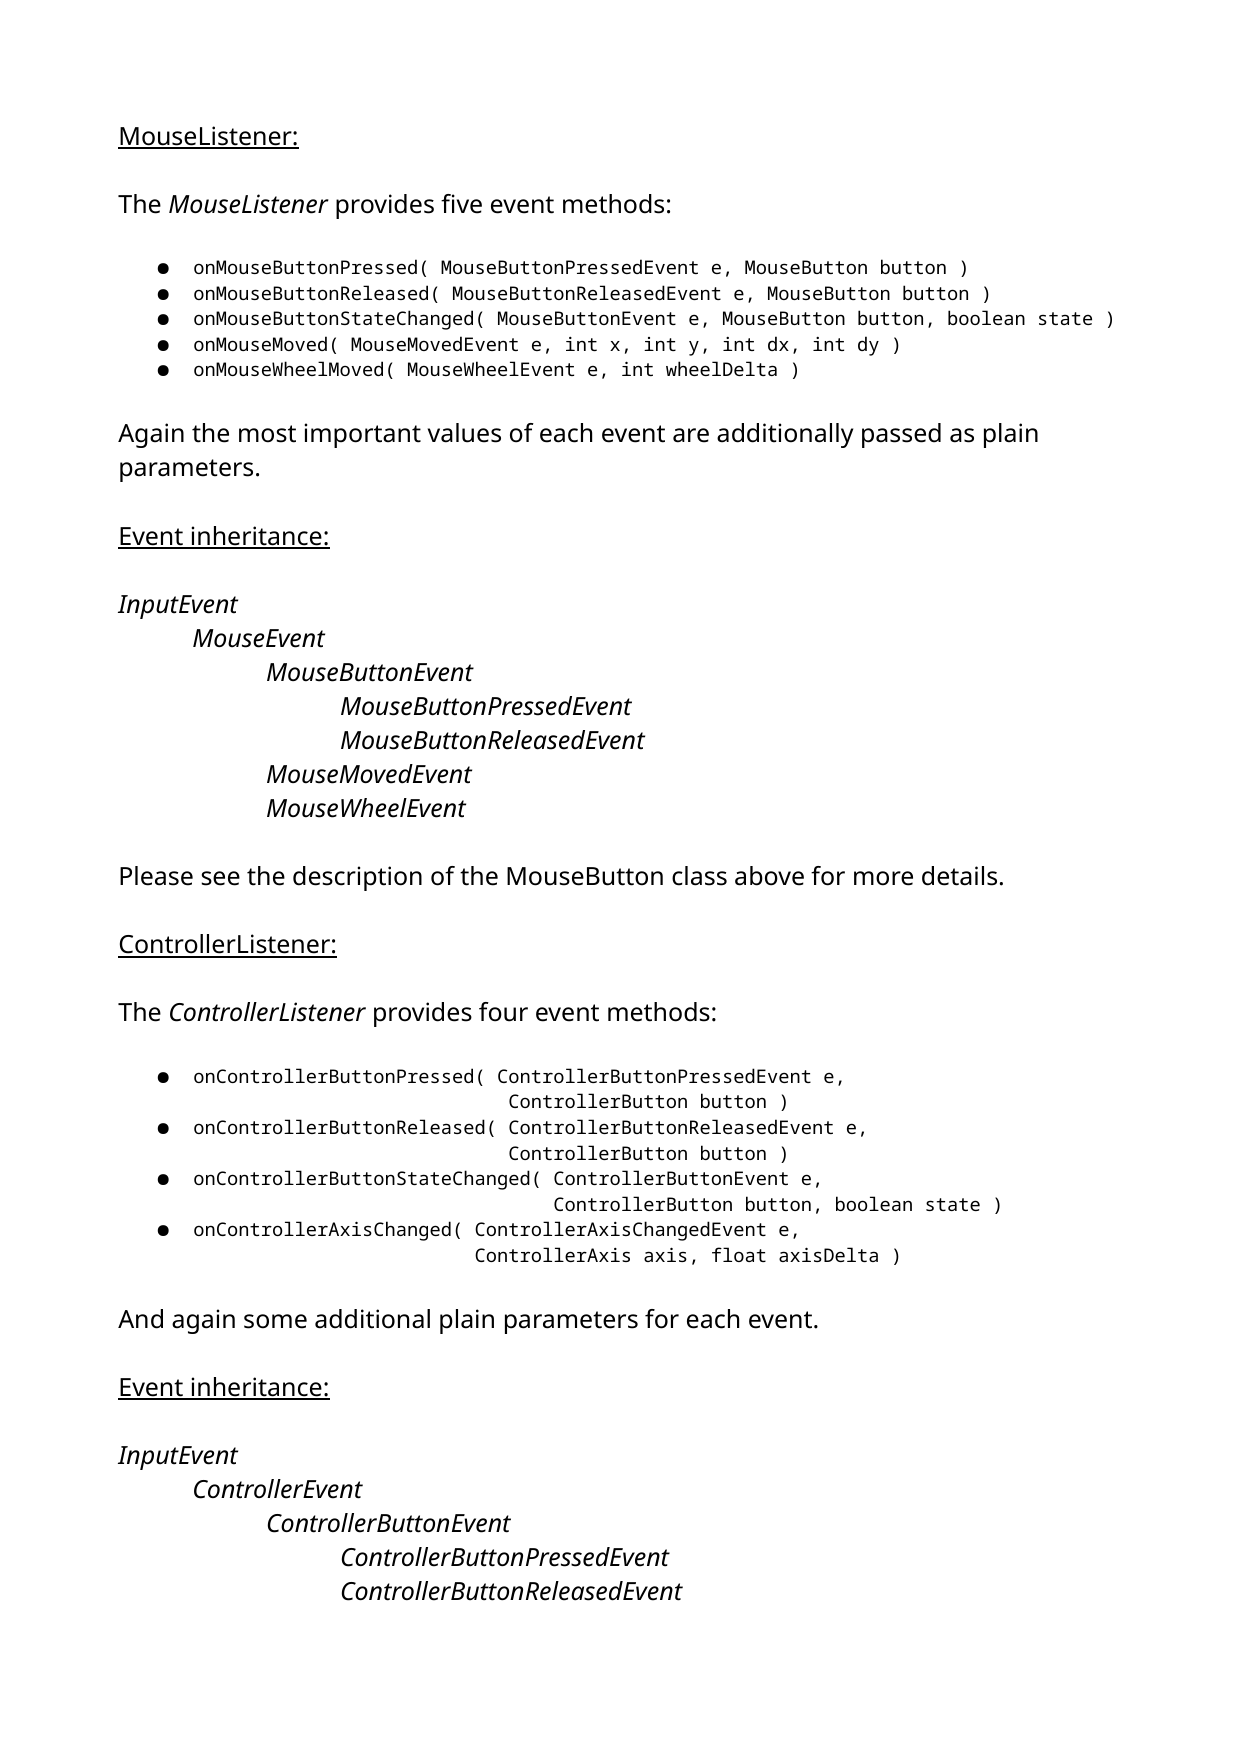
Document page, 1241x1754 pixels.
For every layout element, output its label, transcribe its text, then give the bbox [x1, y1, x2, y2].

text ControllerButtonEvent [118, 1506, 1122, 1540]
list onControllerAxisChanged( ControllerAxisChangedEvent e, ControllerAxis axis, float axisDelta ) [156, 1216, 1122, 1267]
text MouseButtonReleasedEvent [118, 723, 1122, 757]
list onControllerButtonReleased( ControllerButtonReleasedEvent e, ControllerButton button ) [156, 1114, 1122, 1165]
text MouseListener: [118, 118, 1122, 152]
list onMouseMoved( MouseMovedEvent e, int x, int y, int dx, int dy ) [156, 331, 1122, 356]
text MouseButtonEvent [118, 654, 1122, 688]
list onControllerButtonStateChanged( ControllerButtonEvent e, ControllerButton button, boolean state ) [156, 1165, 1122, 1216]
text MouseButtonPressedEvent [118, 688, 1122, 723]
text Event inheritance: [118, 518, 1122, 552]
list onControllerButtonPressed( ControllerButtonPressedEvent e, ControllerButton button ) [156, 1063, 1122, 1114]
text The MouseListener provides five event methods: [118, 186, 1122, 220]
text InputEvent [118, 1438, 1122, 1472]
text And again some additional plain parameters for each event. [118, 1301, 1122, 1336]
text Please see the description of the MouseButton class above for more details. [118, 859, 1122, 893]
list onMouseButtonReleased( MouseButtonReleasedEvent e, MouseButton button ) [156, 280, 1122, 305]
text InputEvent [118, 586, 1122, 620]
text MouseEvent [118, 620, 1122, 654]
text ControllerButtonPressedEvent [118, 1540, 1122, 1574]
text ControllerListener: [118, 927, 1122, 961]
list onMouseWheelMoved( MouseWheelEvent e, int wheelDelta ) [156, 356, 1122, 382]
text ControllerEvent [118, 1472, 1122, 1506]
text The ControllerListener provides four event methods: [118, 995, 1122, 1029]
text ControllerButtonReleasedEvent [118, 1574, 1122, 1608]
text MouseWheelEvent [118, 791, 1122, 825]
text MouseMovedEvent [118, 757, 1122, 791]
list onMouseButtonPressed( MouseButtonPressedEvent e, MouseButton button ) [156, 254, 1122, 280]
list onMouseButtonStateChanged( MouseButtonEvent e, MouseButton button, boolean state ) [156, 305, 1122, 331]
text Event inheritance: [118, 1369, 1122, 1404]
text Again the most important values of each event are additionally passed as plain parameters. [118, 416, 1122, 484]
